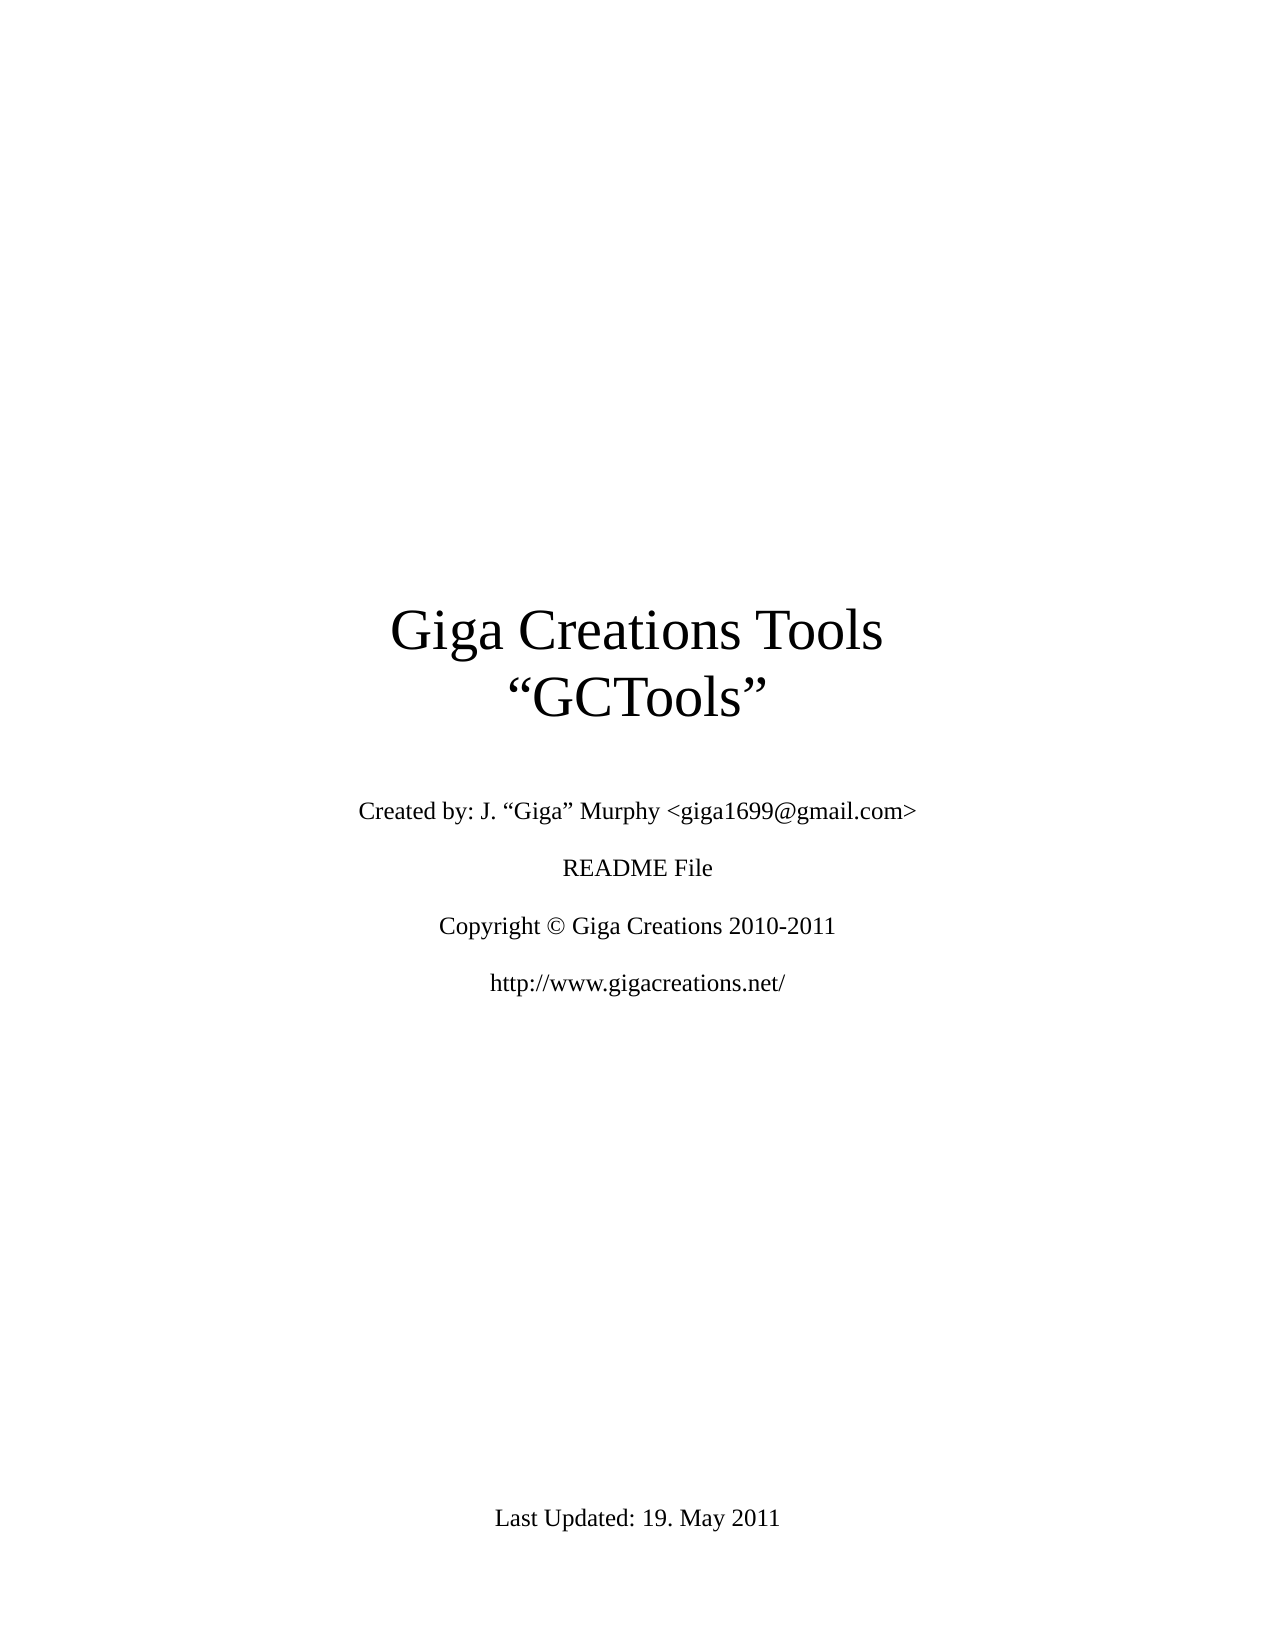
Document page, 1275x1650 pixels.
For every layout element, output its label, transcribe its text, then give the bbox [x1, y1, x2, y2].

text Giga Creations Tools [358, 594, 917, 662]
text README File [358, 853, 917, 882]
text Copyright © Giga Creations 2010-2011 [358, 911, 917, 939]
text Created by: J. “Giga” Murphy <giga1699@gmail.com> [358, 796, 917, 824]
text “GCTools” [358, 662, 917, 729]
text http://www.gigacreations.net/ [358, 968, 917, 997]
